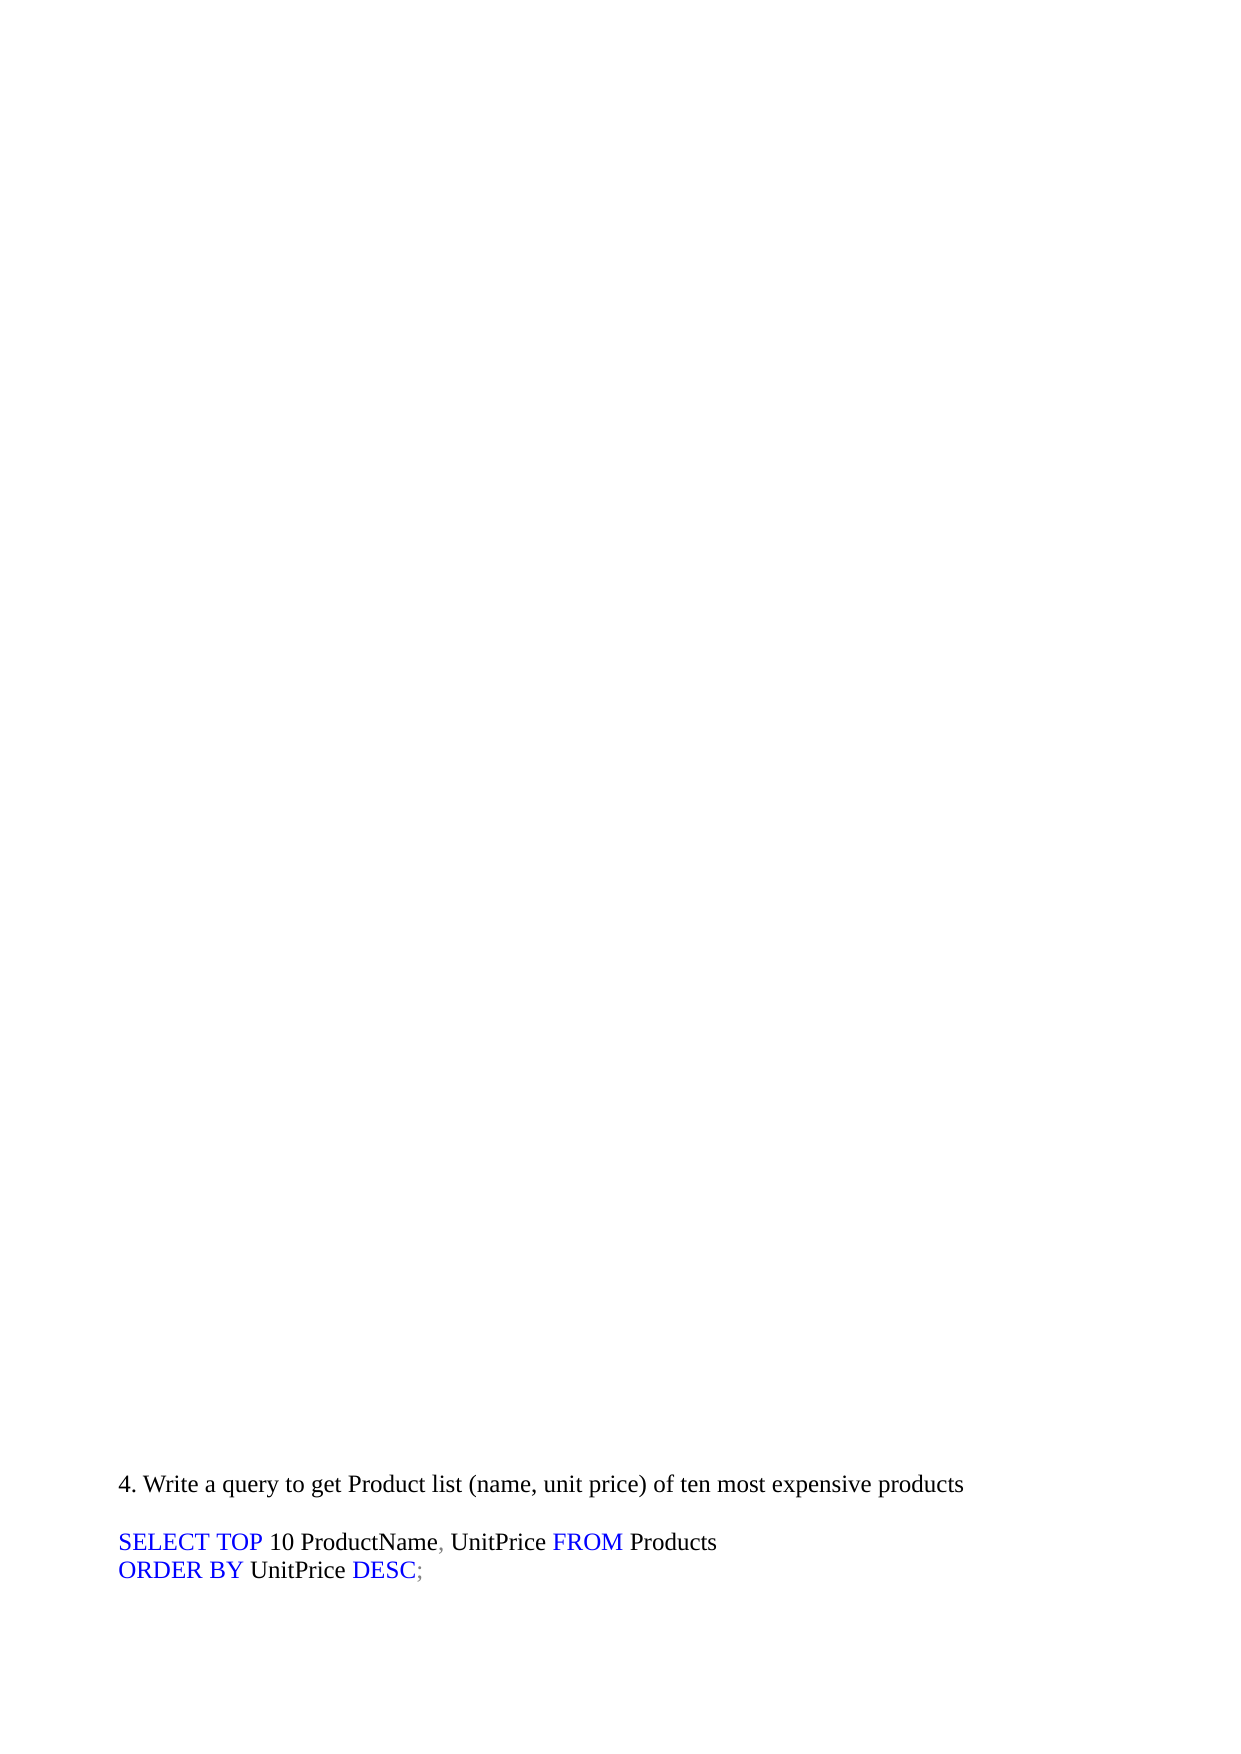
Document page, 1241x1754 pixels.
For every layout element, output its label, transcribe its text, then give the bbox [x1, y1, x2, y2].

text 4. Write a query to get Product list (name, unit price) of ten most expensive products [118, 1469, 1122, 1498]
text SELECT TOP 10 ProductName, UnitPrice FROM Products [118, 1527, 1122, 1556]
text ORDER BY UnitPrice DESC; [118, 1556, 1122, 1584]
